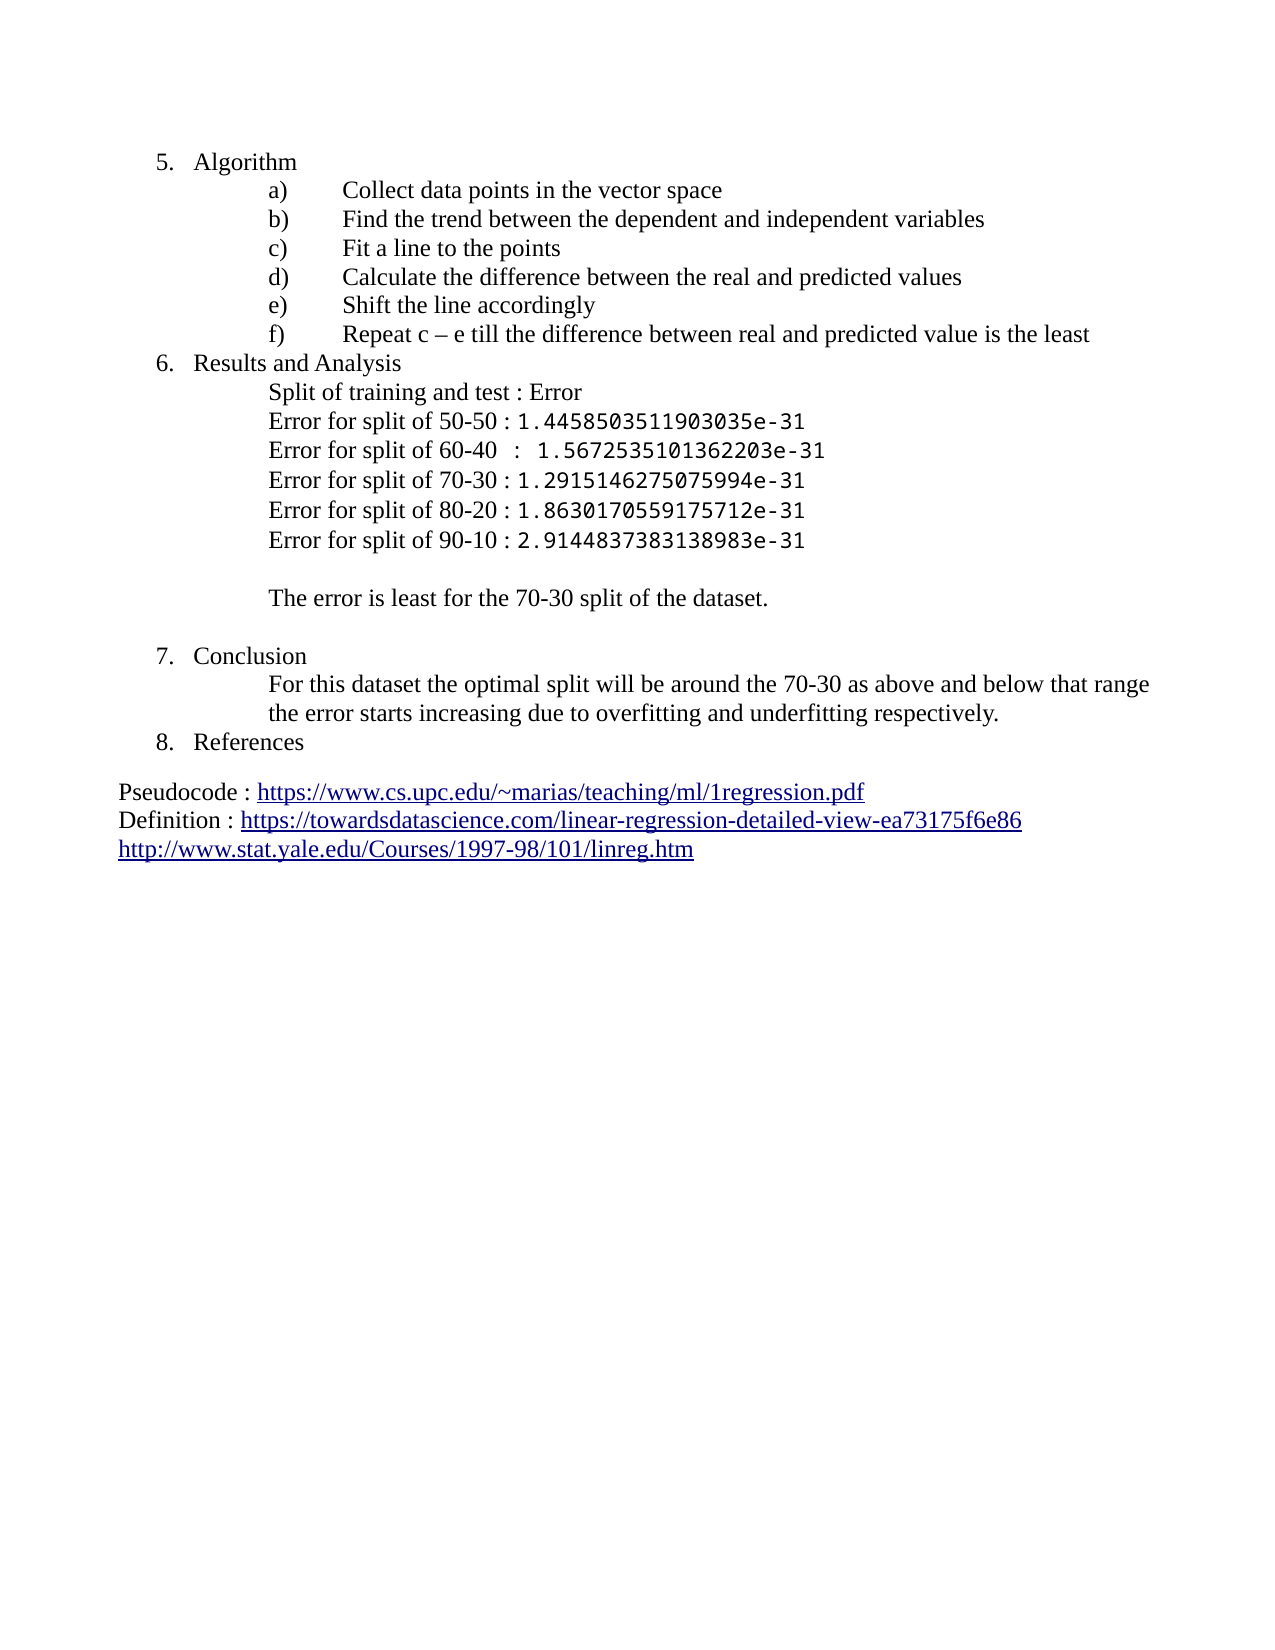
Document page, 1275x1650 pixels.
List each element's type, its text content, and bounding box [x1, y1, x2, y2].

list Error for split of 50-50 : 1.4458503511903035e-31 [268, 406, 1157, 435]
list Shift the line accordingly [268, 291, 1157, 319]
list Conclusion [156, 641, 1157, 669]
list Error for split of 70-30 : 1.2915146275075994e-31 [268, 465, 1157, 495]
list Calculate the difference between the real and predicted values [268, 262, 1157, 291]
list Algorithm [156, 147, 1157, 176]
text Definition : https://towardsdatascience.com/linear-regression-detailed-view-ea73175f6e86 [118, 805, 1157, 834]
list For this dataset the optimal split will be around the 70-30 as above and below that range the error starts increasing due to overfitting and underfitting respectively. [231, 669, 1157, 727]
list Error for split of 60-40 : 1.5672535101362203e-31 [268, 435, 1157, 465]
list Error for split of 80-20 : 1.8630170559175712e-31 [268, 495, 1157, 525]
list References [156, 727, 1157, 756]
text Pseudocode : https://www.cs.upc.edu/~marias/teaching/ml/1regression.pdf [118, 777, 1157, 805]
list The error is least for the 70-30 split of the dataset. [268, 583, 1157, 612]
list Results and Analysis [156, 348, 1157, 377]
list Error for split of 90-10 : 2.9144837383138983e-31 [268, 525, 1157, 554]
list Split of training and test : Error [231, 377, 1157, 406]
list Find the trend between the dependent and independent variables [268, 204, 1157, 233]
list Collect data points in the vector space [268, 176, 1157, 204]
list Repeat c – e till the difference between real and predicted value is the least [268, 319, 1157, 348]
text http://www.stat.yale.edu/Courses/1997-98/101/linreg.htm [118, 834, 1157, 863]
list Fit a line to the points [268, 233, 1157, 262]
